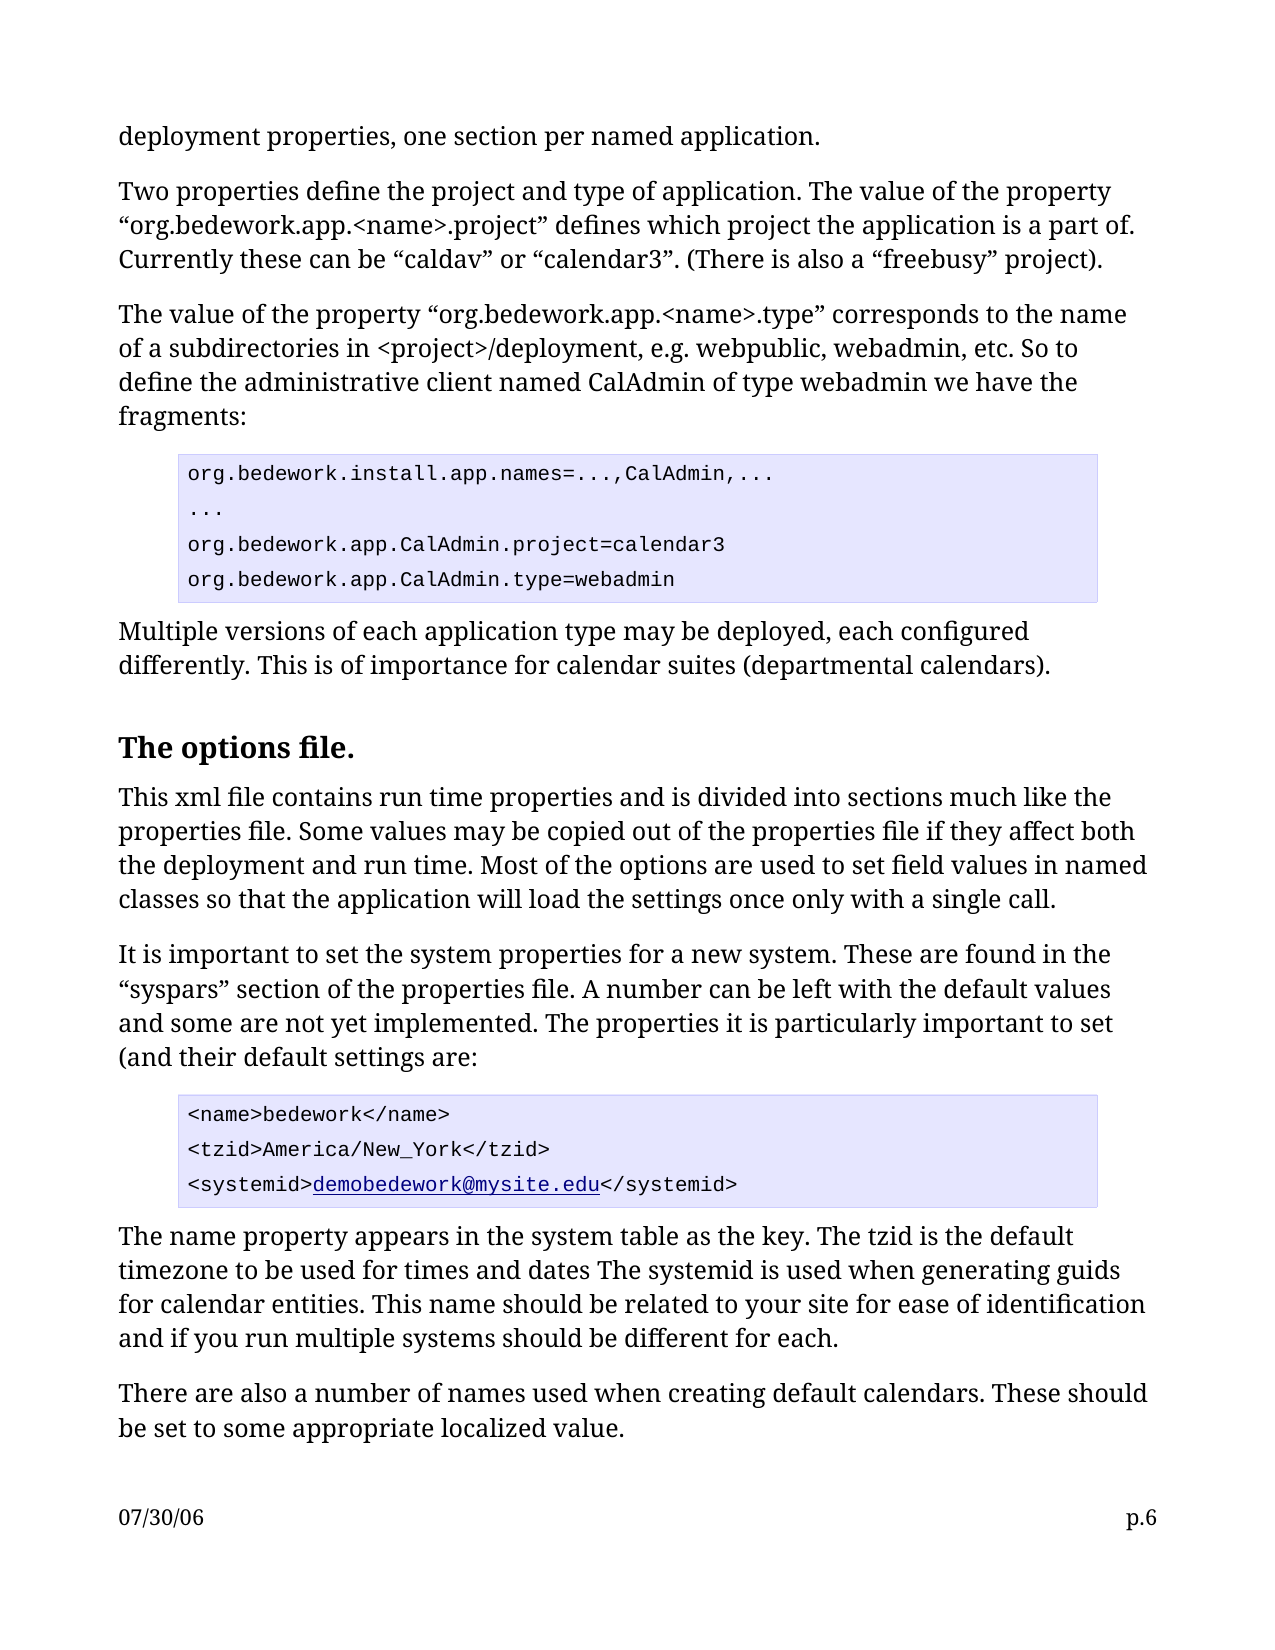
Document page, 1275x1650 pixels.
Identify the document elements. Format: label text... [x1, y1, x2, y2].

text org.bedework.install.app.names=...,CalAdmin,... [179, 455, 1097, 486]
text The value of the property “org.bedework.app.<name>.type” corresponds to the name of a subdirectories in <project>/deployment, e.g. webpublic, webadmin, etc. So to define the administrative client named CalAdmin of type webadmin we have the fragments: [118, 296, 1157, 433]
text org.bedework.app.CalAdmin.type=webadmin [179, 560, 1097, 602]
text Multiple versions of each application type may be deployed, each configured differently. This is of importance for calendar suites (departmental calendars). [118, 613, 1157, 682]
text deployment properties, one section per named application. [118, 118, 1157, 152]
text ... [179, 489, 1097, 522]
text It is important to set the system properties for a new system. These are found in the “syspars” section of the properties file. A number can be left with the default values and some are not yet implemented. The properties it is particularly important to set (and their default settings are: [118, 937, 1157, 1073]
text This xml file contains run time properties and is divided into sections much like the properties file. Some values may be copied out of the properties file if they affect both the deployment and run time. Most of the options are used to set field values in named classes so that the application will load the settings once only with a single call. [118, 780, 1157, 916]
text The name property appears in the system table as the key. The tzid is the default timezone to be used for times and dates The systemid is used when generating guids for calendar entities. This name should be related to your site for ease of identification and if you run multiple systems should be different for each. [118, 1219, 1157, 1355]
text <name>bedework</name> [179, 1096, 1097, 1127]
text <tzid>America/New_York</tzid> [179, 1130, 1097, 1163]
text org.bedework.app.CalAdmin.project=calendar3 [179, 524, 1097, 557]
text Two properties define the project and type of application. The value of the property “org.bedework.app.<name>.project” defines which project the application is a part of. Currently these can be “caldav” or “calendar3”. (There is also a “freebusy” project). [118, 173, 1157, 275]
text <systemid>demobedework@mysite.edu</systemid> [179, 1165, 1097, 1207]
subtitle The options file. [118, 728, 1157, 767]
text There are also a number of names used when creating default calendars. These should be set to some appropriate localized value. [118, 1376, 1157, 1444]
